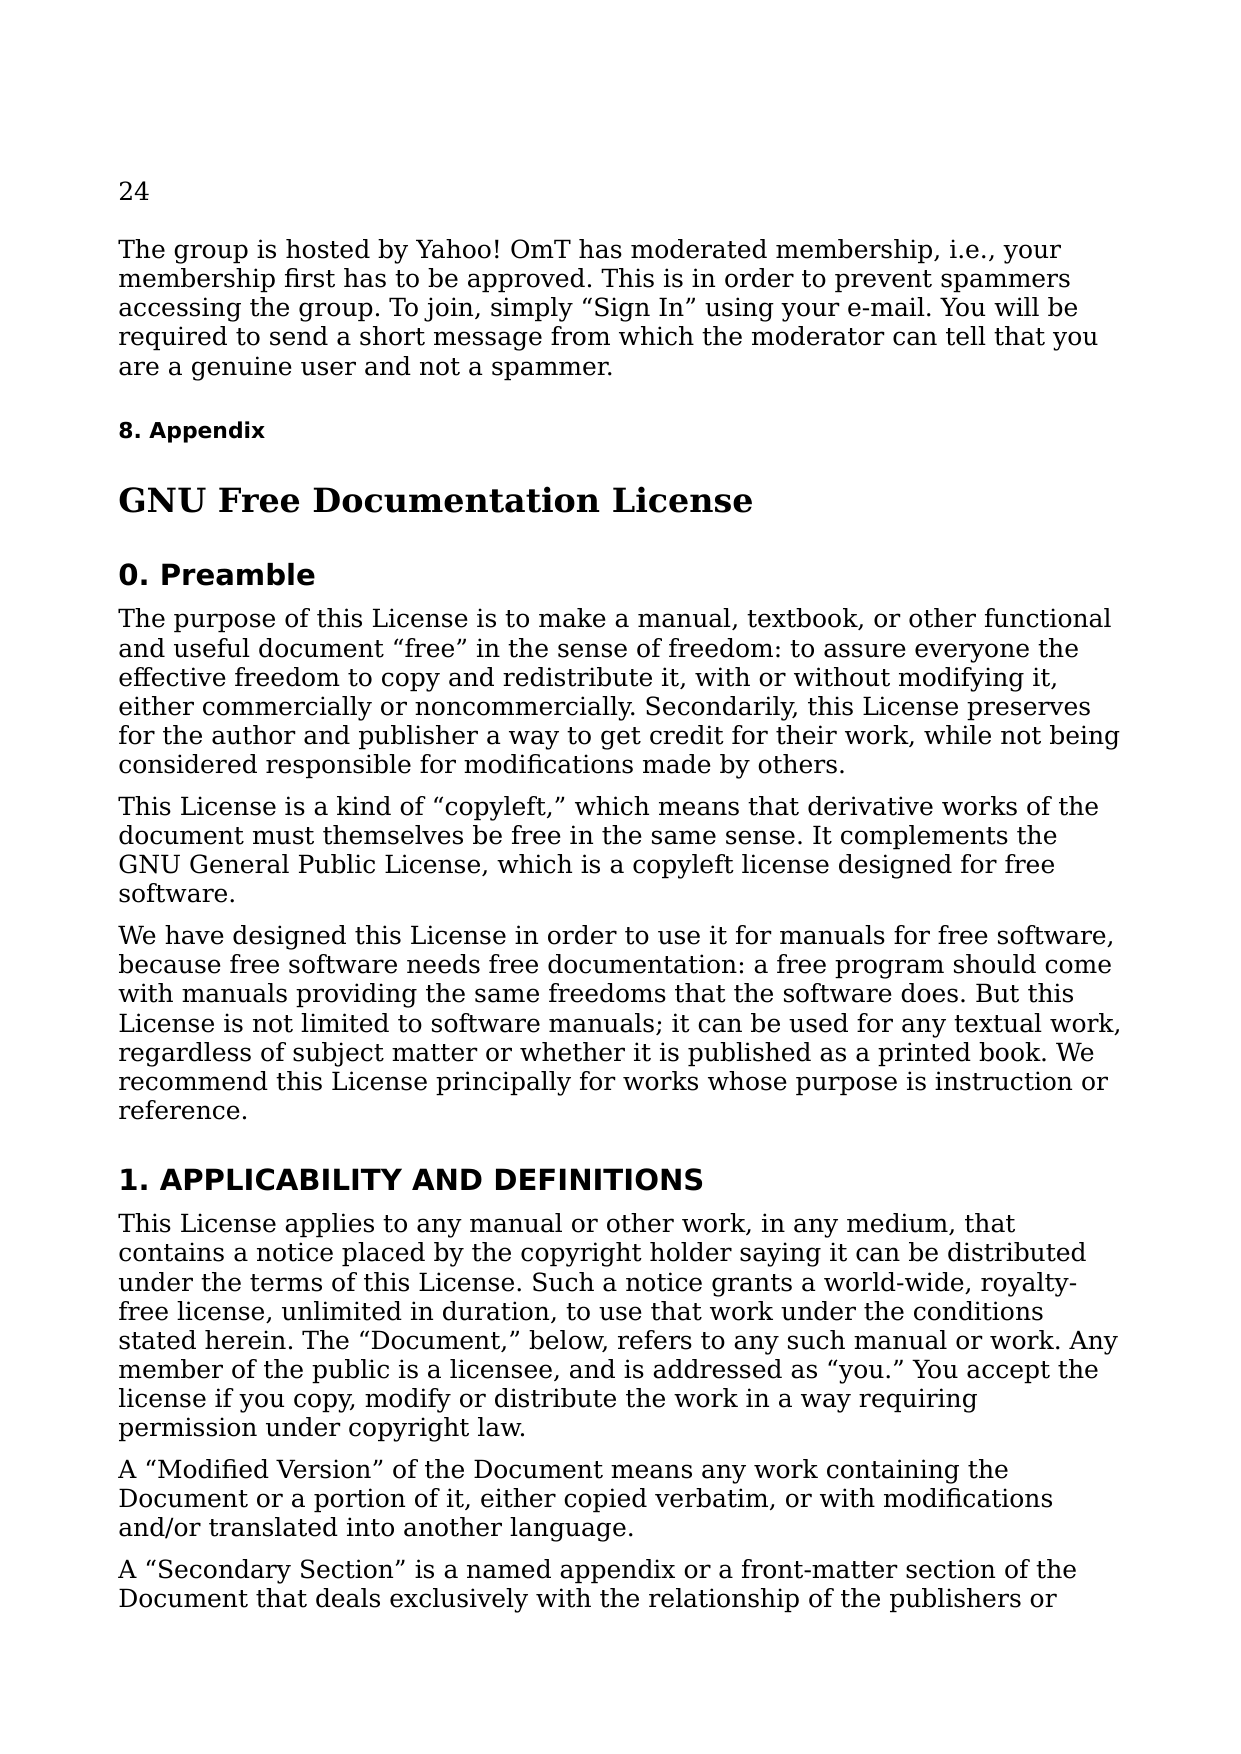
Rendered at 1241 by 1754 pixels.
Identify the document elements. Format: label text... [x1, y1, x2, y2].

text A “Secondary Section” is a named appendix or a front-matter section of the Document that deals exclusively with the relationship of the publishers or [118, 1555, 1122, 1613]
list 1. APPLICABILITY AND DEFINITIONS [118, 1163, 1122, 1197]
list GNU Free Documentation License [118, 481, 1122, 521]
text This License is a kind of “copyleft,” which means that derivative works of the document must themselves be free in the same sense. It complements the GNU General Public License, which is a copyleft license designed for free software. [118, 792, 1122, 909]
list 0. Preamble [118, 558, 1122, 592]
text A “Modified Version” of the Document means any work containing the Document or a portion of it, either copied verbatim, or with modifications and/or translated into another language. [118, 1455, 1122, 1543]
text We have designed this License in order to use it for manuals for free software, because free software needs free documentation: a free program should come with manuals providing the same freedoms that the software does. But this License is not limited to software manuals; it can be used for any textual work, regardless of subject matter or whether it is published as a printed book. We recommend this License principally for works whose purpose is instruction or reference. [118, 921, 1122, 1125]
subtitle 8. Appendix [118, 418, 1122, 444]
text The group is hosted by Yahoo! OmT has moderated membership, i.e., your membership first has to be approved. This is in order to prevent spammers accessing the group. To join, simply “Sign In” using your e-mail. You will be required to send a short message from which the moderator can tell that you are a genuine user and not a spammer. [118, 235, 1122, 381]
text The purpose of this License is to make a manual, textbook, or other functional and useful document “free” in the sense of freedom: to assure everyone the effective freedom to copy and redistribute it, with or without modifying it, either commercially or noncommercially. Secondarily, this License preserves for the author and publisher a way to get credit for their work, while not being considered responsible for modifications made by others. [118, 604, 1122, 779]
text This License applies to any manual or other work, in any medium, that contains a notice placed by the copyright holder saying it can be distributed under the terms of this License. Such a notice grants a world-wide, royalty-free license, unlimited in duration, to use that work under the conditions stated herein. The “Document,” below, refers to any such manual or work. Any member of the public is a licensee, and is addressed as “you.” You accept the license if you copy, modify or distribute the work in a way requiring permission under copyright law. [118, 1209, 1122, 1443]
